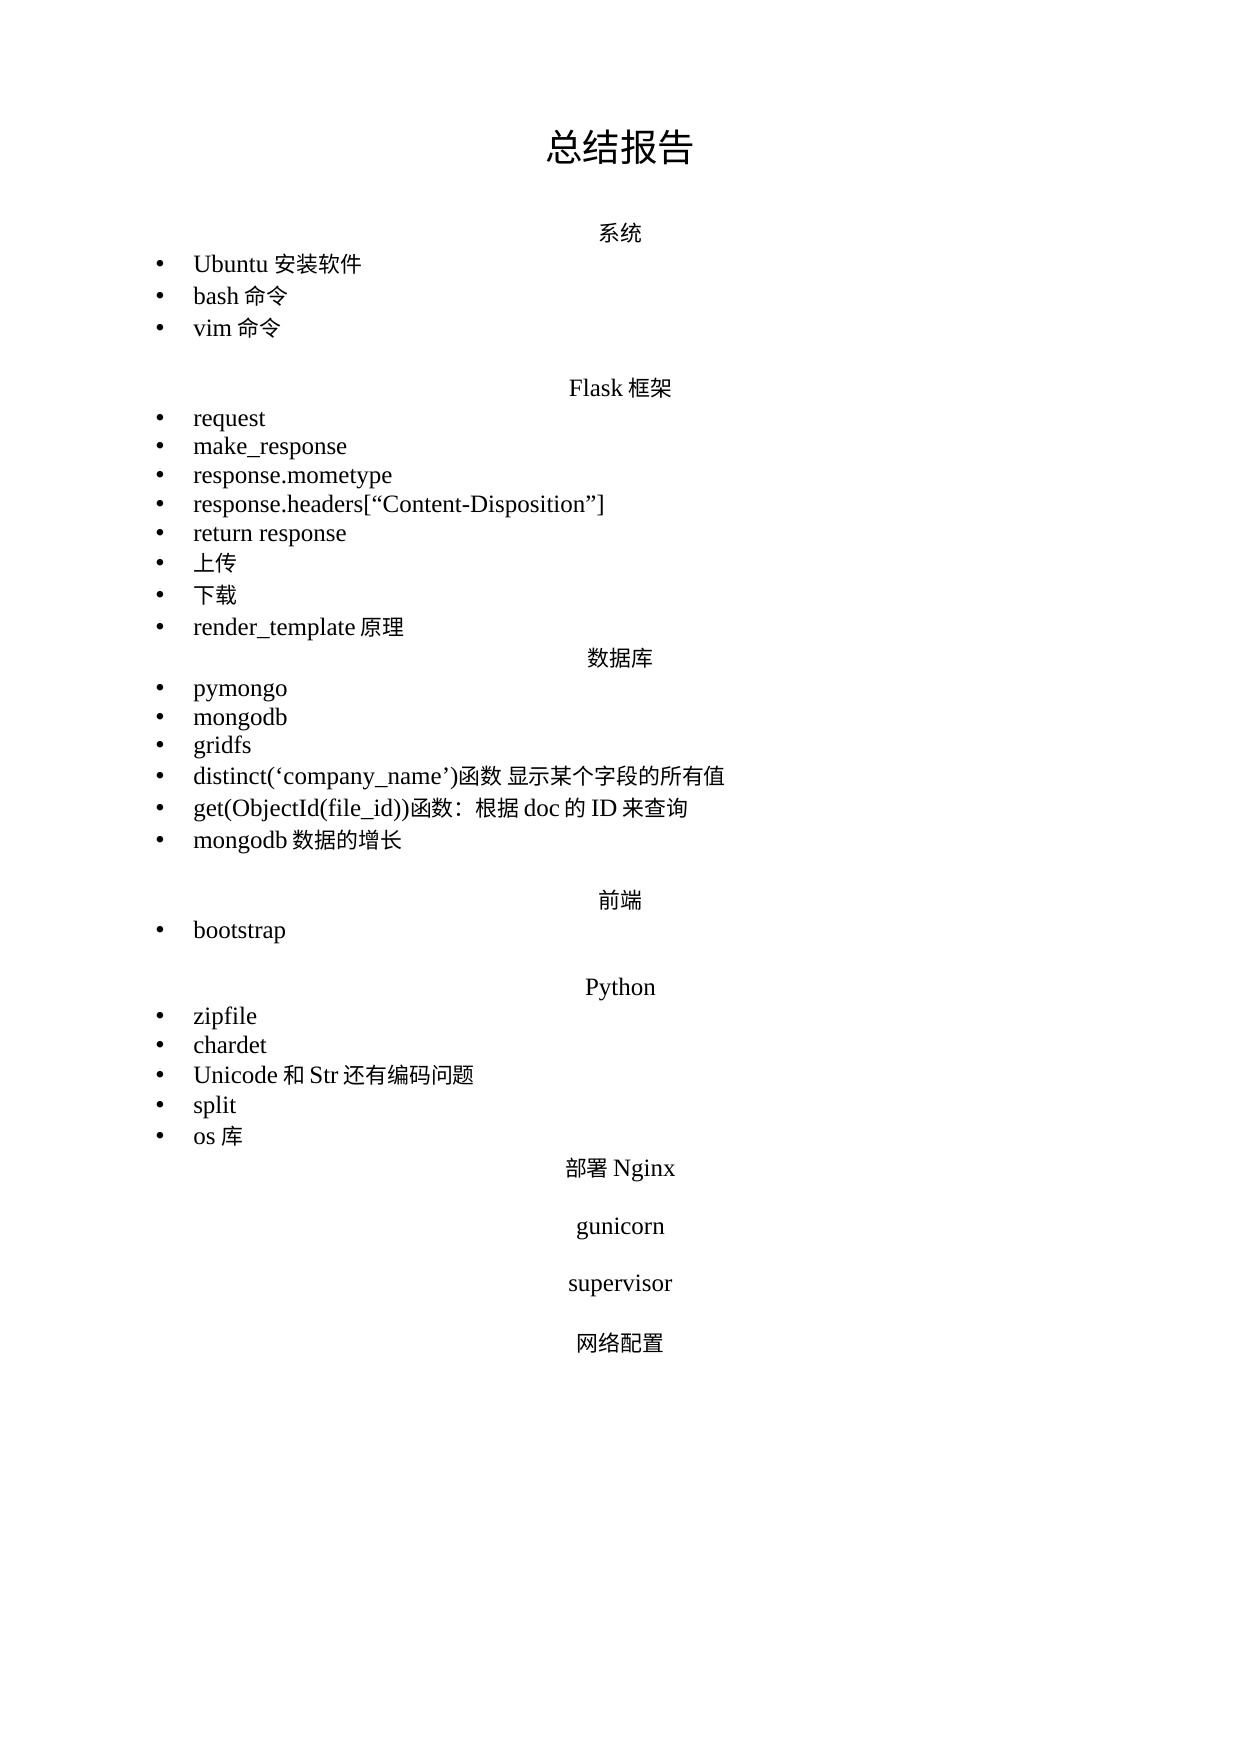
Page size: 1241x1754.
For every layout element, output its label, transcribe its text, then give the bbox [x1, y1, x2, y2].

list mongodb [156, 702, 1122, 731]
list response.mometype [156, 460, 1122, 489]
list bootstrap [156, 915, 1122, 943]
text gunicorn [118, 1211, 1122, 1240]
list 上传 [156, 546, 1122, 578]
list Ubuntu 安装软件 [156, 247, 1122, 279]
list get(ObjectId(file_id))函数：根据doc的ID来查询 [156, 791, 1122, 823]
text 部署Nginx [118, 1151, 1122, 1182]
text supervisor [118, 1268, 1122, 1297]
list Unicode和Str还有编码问题 [156, 1058, 1122, 1090]
text 网络配置 [118, 1326, 1122, 1358]
list pymongo [156, 673, 1122, 702]
text 系统 [118, 216, 1122, 247]
list split [156, 1090, 1122, 1119]
list 下载 [156, 578, 1122, 610]
text 前端 [118, 883, 1122, 915]
text Flask框架 [118, 371, 1122, 403]
list mongodb数据的增长 [156, 823, 1122, 854]
text Python [118, 972, 1122, 1001]
list vim命令 [156, 311, 1122, 342]
text 数据库 [118, 641, 1122, 673]
list zipfile [156, 1001, 1122, 1030]
list bash命令 [156, 279, 1122, 311]
list make_response [156, 431, 1122, 460]
text 总结报告 [118, 118, 1122, 172]
list chardet [156, 1030, 1122, 1058]
list request [156, 403, 1122, 431]
list render_template原理 [156, 610, 1122, 641]
list response.headers[“Content-Disposition”] [156, 489, 1122, 518]
list os 库 [156, 1119, 1122, 1151]
list gridfs [156, 731, 1122, 759]
list return response [156, 518, 1122, 546]
list distinct(‘company_name’)函数 显示某个字段的所有值 [156, 759, 1122, 791]
